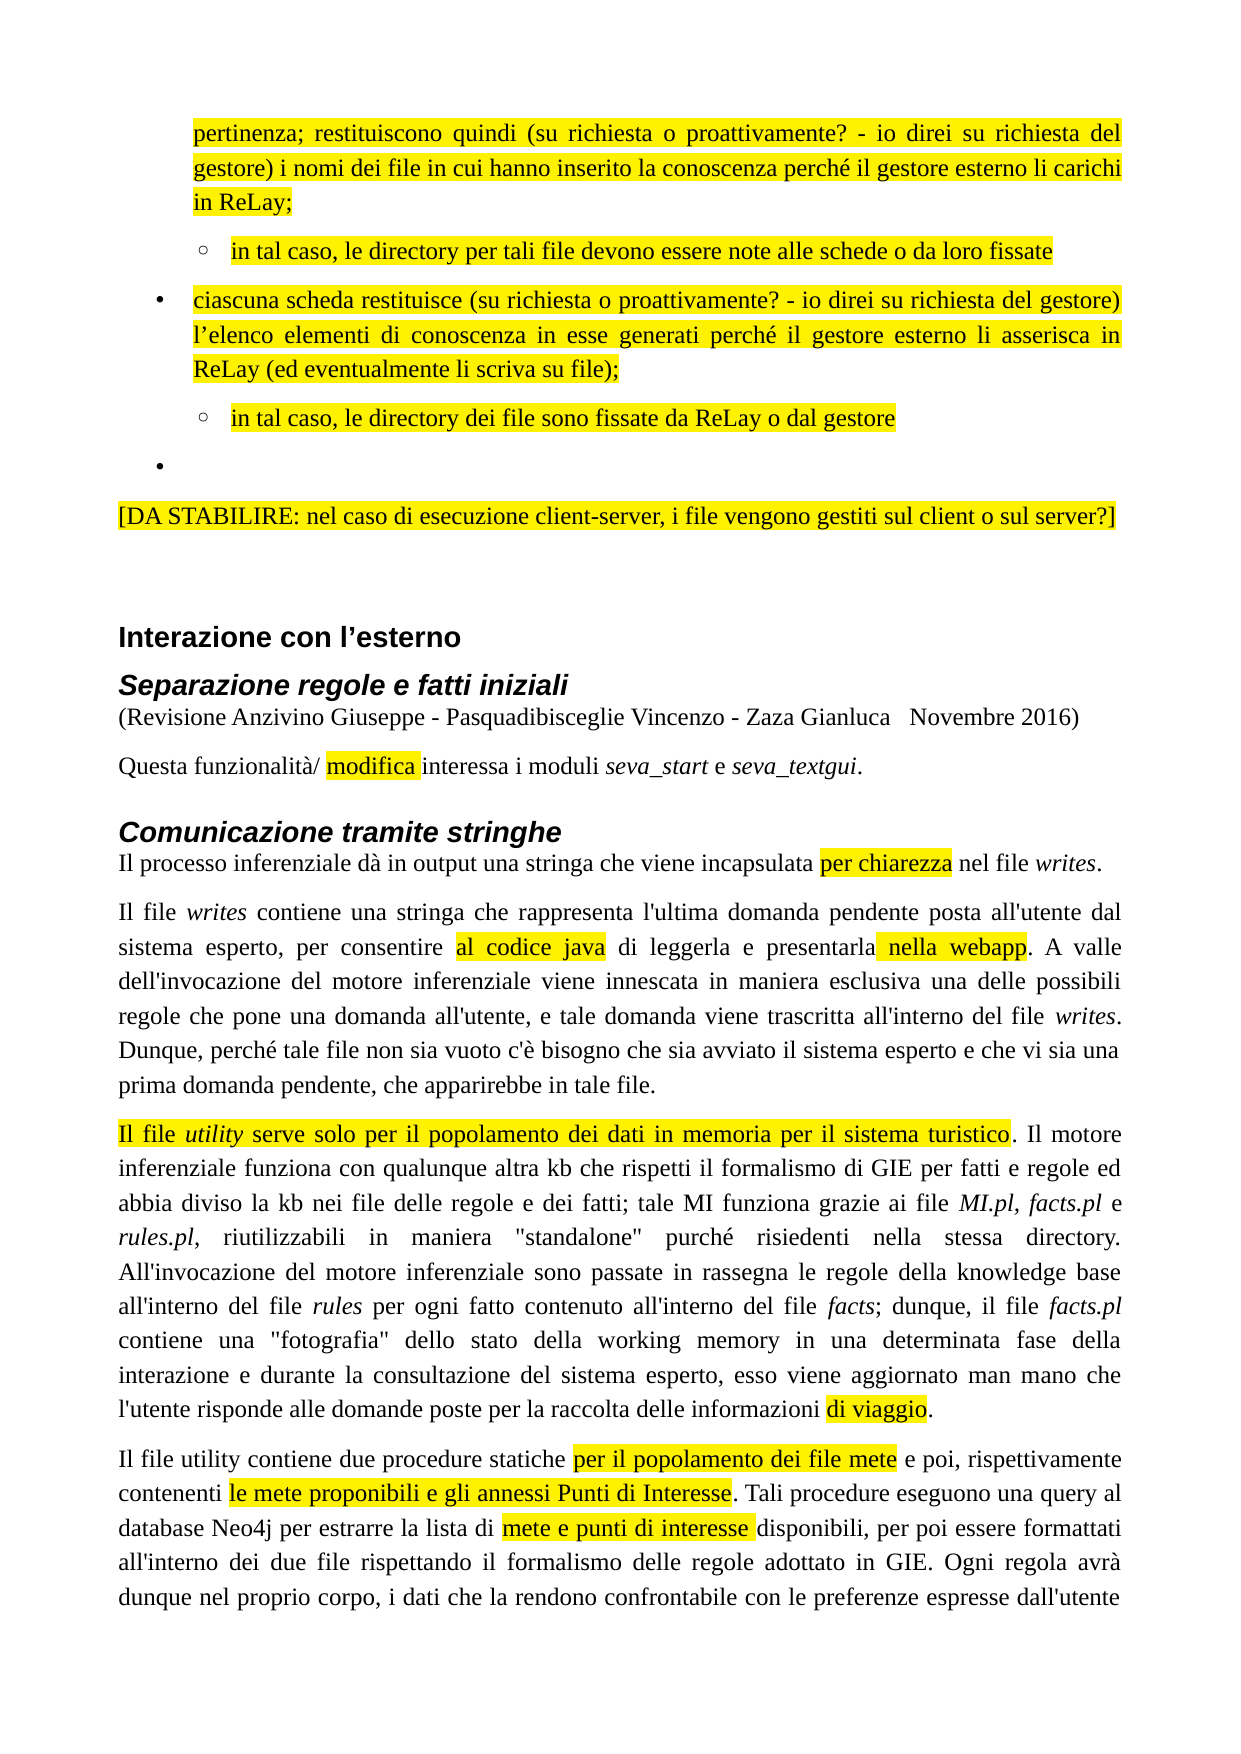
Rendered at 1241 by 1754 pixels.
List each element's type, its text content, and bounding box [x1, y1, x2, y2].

subtitle Separazione regole e fatti iniziali [118, 668, 1122, 702]
subtitle Interazione con l’esterno [118, 620, 1122, 654]
text Questa funzionalità/ modifica interessa i moduli seva_start e seva_textgui. [118, 751, 1122, 780]
text Il file writes contiene una stringa che rappresenta l'ultima domanda pendente posta all'utente dal sistema esperto, per consentire al codice java di leggerla e presentarla nella webapp. A valle dell'invocazione del motore inferenziale viene innescata in maniera esclusiva una delle possibili regole che pone una domanda all'utente, e tale domanda viene trascritta all'interno del file writes. Dunque, perché tale file non sia vuoto c'è bisogno che sia avviato il sistema esperto e che vi sia una prima domanda pendente, che apparirebbe in tale file. [118, 897, 1122, 1098]
list ciascuna scheda restituisce (su richiesta o proattivamente? - io direi su richiesta del gestore) l’elenco elementi di conoscenza in esse generati perché il gestore esterno li asserisca in ReLay (ed eventualmente li scriva su file); [156, 285, 1122, 383]
text [DA STABILIRE: nel caso di esecuzione client-server, i file vengono gestiti sul client o sul server?] [118, 501, 1122, 530]
text Il file utility serve solo per il popolamento dei dati in memoria per il sistema turistico. Il motore inferenziale funziona con qualunque altra kb che rispetti il formalismo di GIE per fatti e regole ed abbia diviso la kb nei file delle regole e dei fatti; tale MI funziona grazie ai file MI.pl, facts.pl e rules.pl, riutilizzabili in maniera "standalone" purché risiedenti nella stessa directory. All'invocazione del motore inferenziale sono passate in rassegna le regole della knowledge base all'interno del file rules per ogni fatto contenuto all'interno del file facts; dunque, il file facts.pl contiene una "fotografia" dello stato della working memory in una determinata fase della interazione e durante la consultazione del sistema esperto, esso viene aggiornato man mano che l'utente risponde alle domande poste per la raccolta delle informazioni di viaggio. [118, 1119, 1122, 1423]
list in tal caso, le directory per tali file devono essere note alle schede o da loro fissate [193, 236, 1122, 265]
text (Revisione Anzivino Giuseppe - Pasquadibisceglie Vincenzo - Zaza Gianluca Novembre 2016) [118, 702, 1122, 731]
list pertinenza; restituiscono quindi (su richiesta o proattivamente? - io direi su richiesta del gestore) i nomi dei file in cui hanno inserito la conoscenza perché il gestore esterno li carichi in ReLay; [156, 118, 1122, 216]
text Il processo inferenziale dà in output una stringa che viene incapsulata per chiarezza nel file writes. [118, 848, 1122, 877]
list in tal caso, le directory dei file sono fissate da ReLay o dal gestore [193, 403, 1122, 432]
text Il file utility contiene due procedure statiche per il popolamento dei file mete e poi, rispettivamente contenenti le mete proponibili e gli annessi Punti di Interesse. Tali procedure eseguono una query al database Neo4j per estrarre la lista di mete e punti di interesse disponibili, per poi essere formattati all'interno dei due file rispettando il formalismo delle regole adottato in GIE. Ogni regola avrà dunque nel proprio corpo, i dati che la rendono confrontabile con le preferenze espresse dall'utente [118, 1444, 1122, 1610]
subtitle Comunicazione tramite stringhe [118, 815, 1122, 848]
